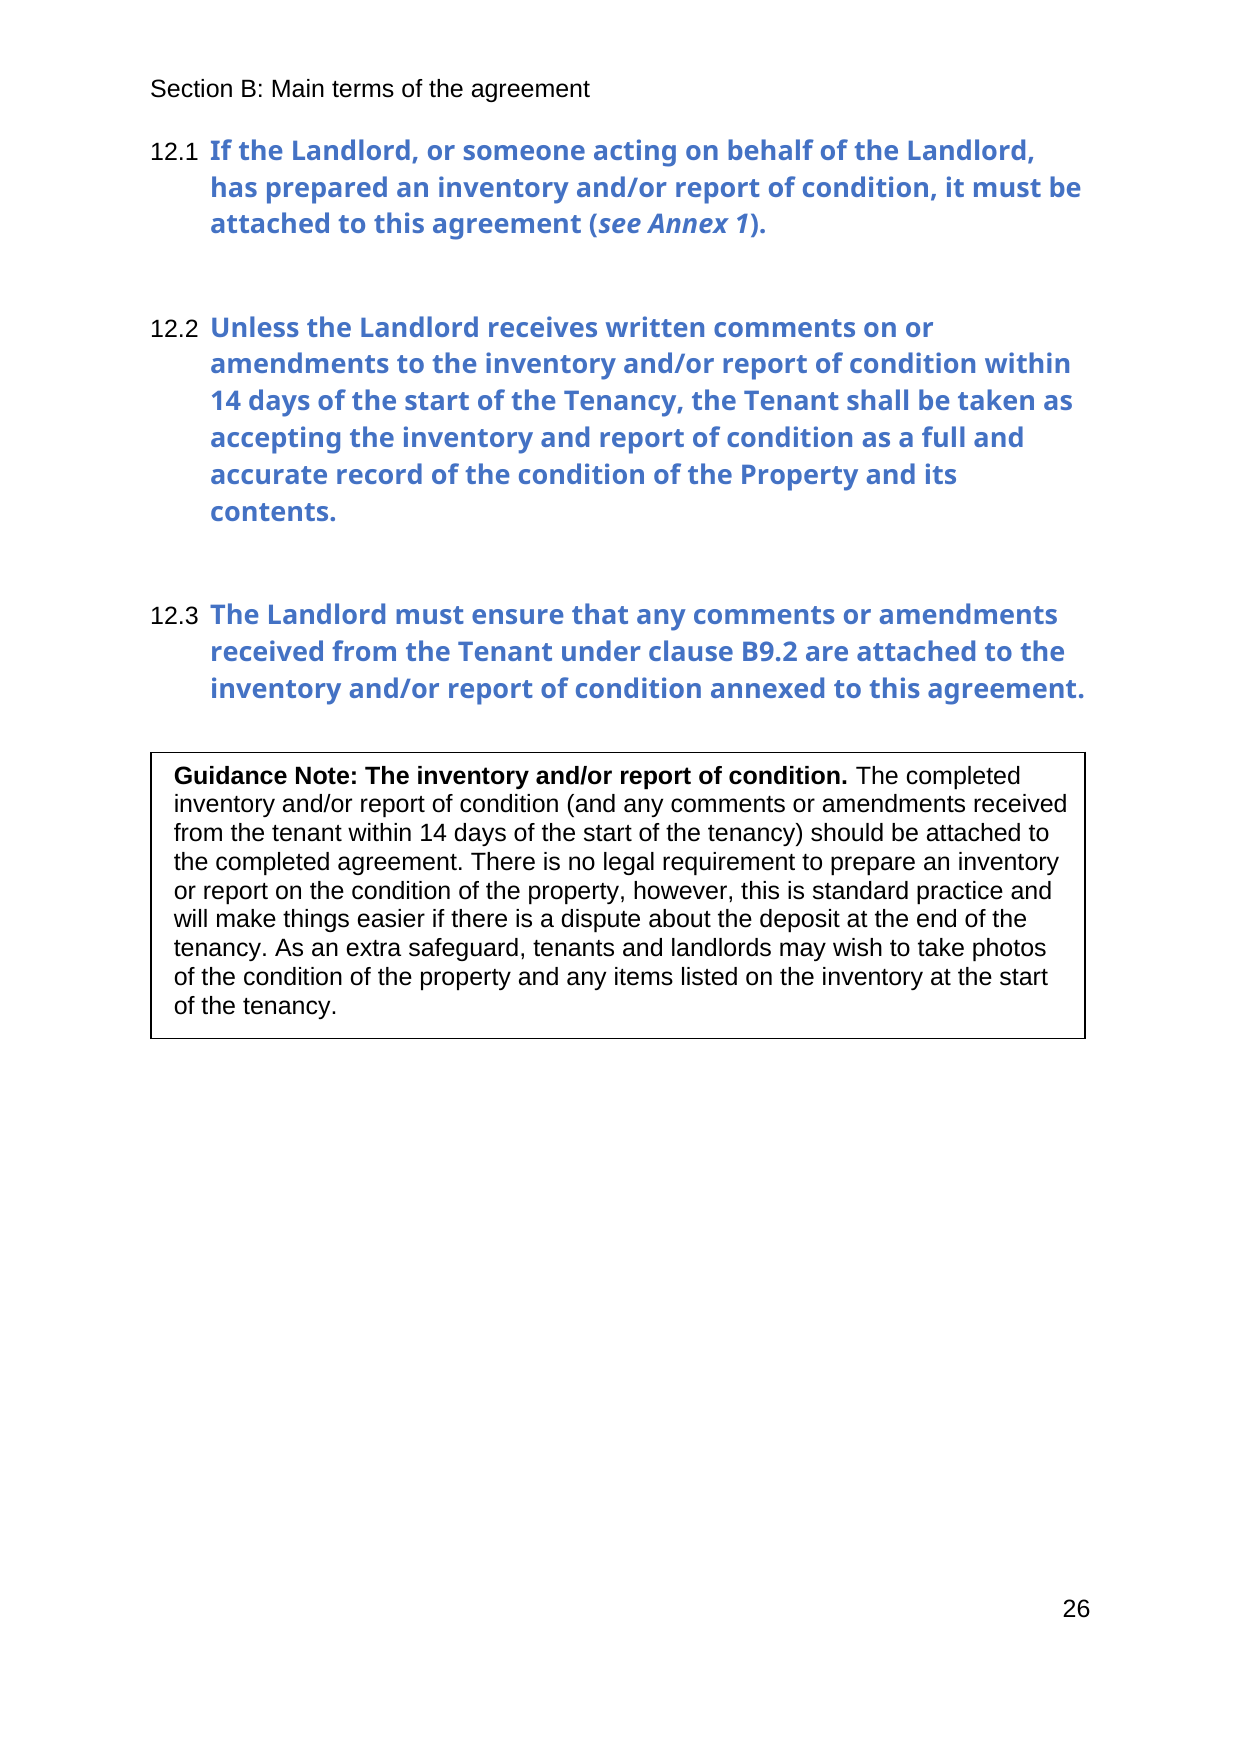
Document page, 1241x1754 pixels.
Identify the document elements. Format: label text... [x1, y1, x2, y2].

subtitle Unless the Landlord receives written comments on or amendments to the inventory and/or report of condition within 14 days of the start of the Tenancy, the Tenant shall be taken as accepting the inventory and report of condition as a full and accurate record of the condition of the Property and its contents. [150, 308, 1090, 529]
subtitle If the Landlord, or someone acting on behalf of the Landlord, has prepared an inventory and/or report of condition, it must be attached to this agreement (see Annex 1). [150, 131, 1090, 242]
list Guidance Note: The inventory and/or report of condition. The completed inventory and/or report of condition (and any comments or amendments received from the tenant within 14 days of the start of the tenancy) should be attached to the completed agreement. There is no legal requirement to prepare an inventory or report on the condition of the property, however, this is standard practice and will make things easier if there is a dispute about the deposit at the end of the tenancy. As an extra safeguard, tenants and landlords may wish to take photos of the condition of the property and any items listed on the inventory at the start of the tenancy. [173, 761, 1069, 1019]
subtitle The Landlord must ensure that any comments or amendments received from the Tenant under clause B9.2 are attached to the inventory and/or report of condition annexed to this agreement. [150, 596, 1090, 706]
